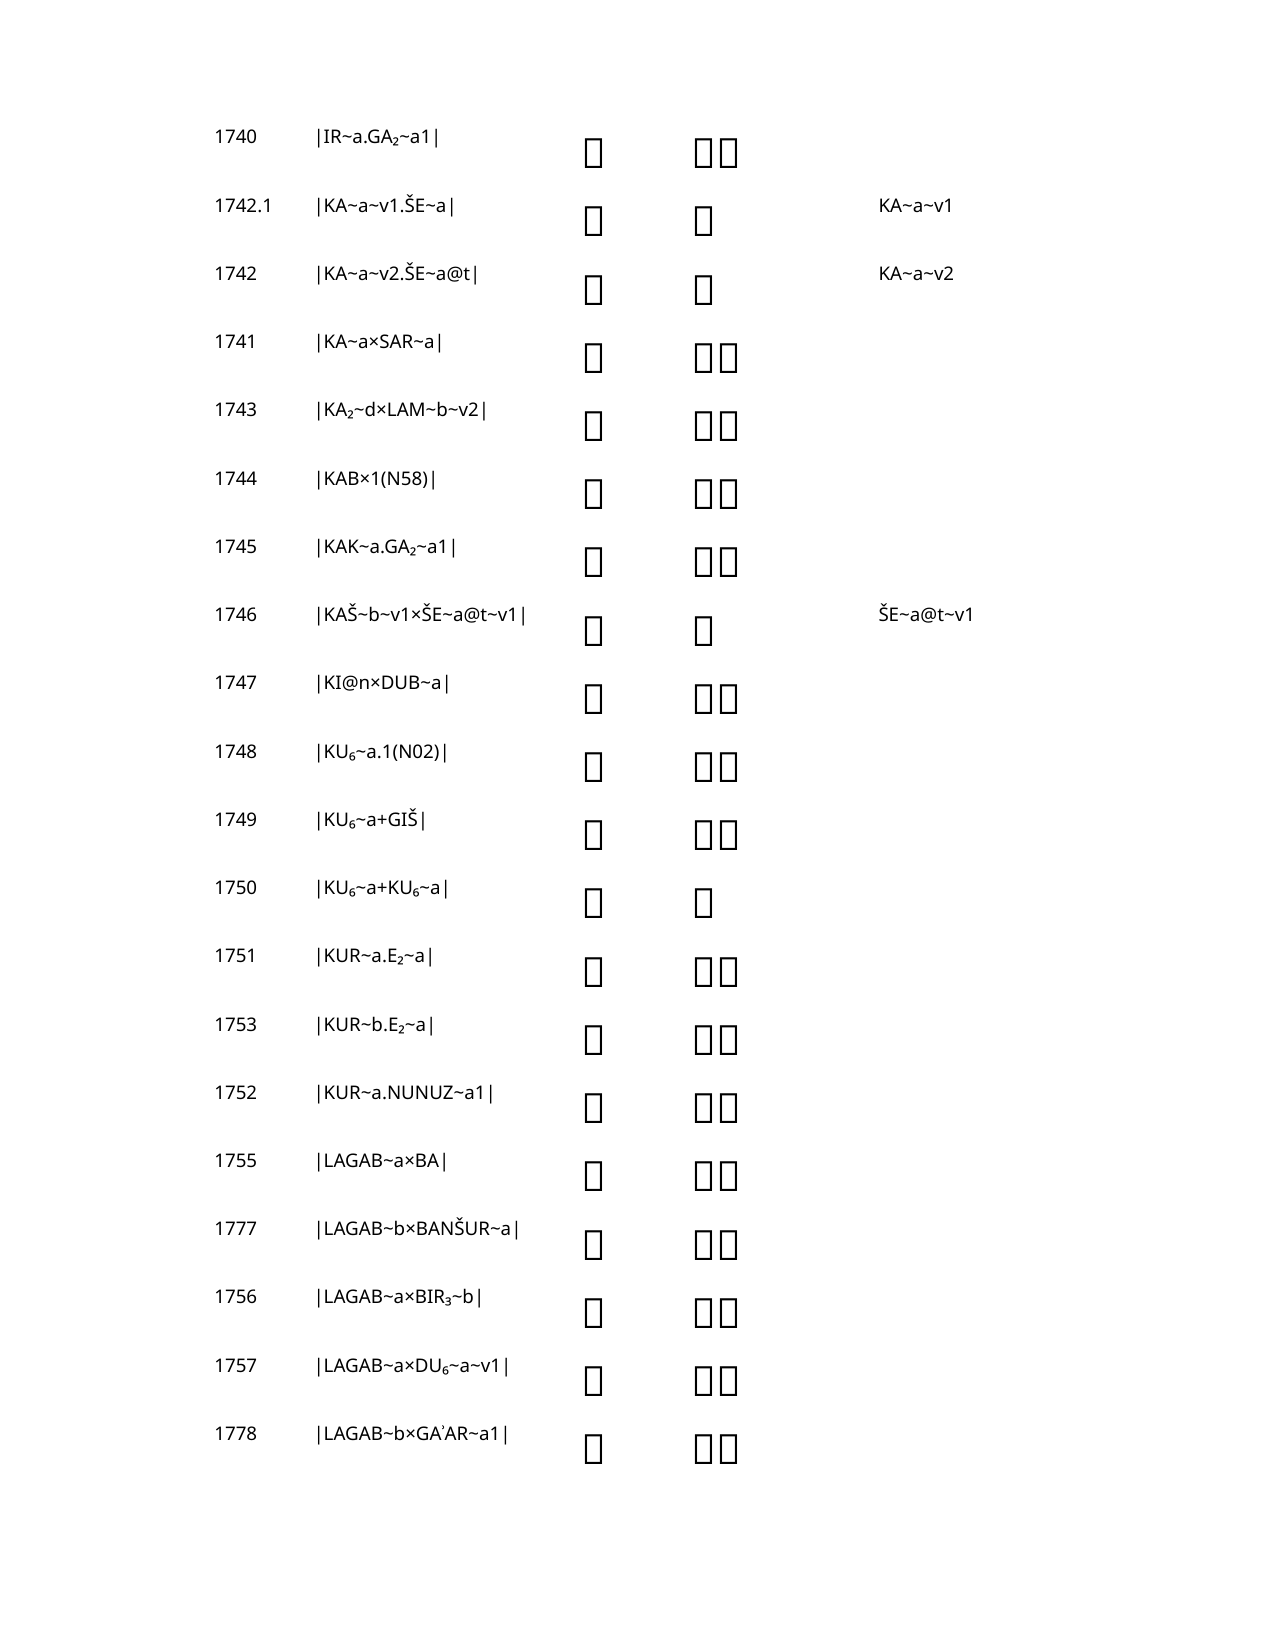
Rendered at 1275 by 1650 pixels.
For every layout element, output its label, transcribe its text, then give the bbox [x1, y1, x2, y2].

table_cell |LAGAB~b×GAʾAR~a1| [308, 1415, 576, 1483]
table_cell |KA~a~v1.ŠE~a| [308, 186, 576, 254]
table_cell 𒵼 [576, 1210, 686, 1278]
table_cell 1751 [209, 937, 308, 1005]
table_cell 1745 [209, 528, 308, 596]
table_cell 𒵟 [576, 732, 686, 800]
table_cell |LAGAB~a×BIR₃~b| [308, 1278, 576, 1346]
table_cell [873, 1278, 1067, 1346]
table_cell 1755 [209, 1142, 308, 1210]
table_cell [873, 1142, 1067, 1210]
table_cell |KAK~a.GA₂~a1| [308, 528, 576, 596]
table_cell 𒵝 [576, 596, 686, 664]
table_cell 1742 [209, 255, 308, 323]
table_cell 𒣈𒠤 [686, 800, 872, 869]
table_cell 𒵛 [576, 459, 686, 527]
table_cell 𒢘 [686, 596, 872, 664]
table_cell |LAGAB~b×BANŠUR~a| [308, 1210, 576, 1278]
table_cell 1743 [209, 391, 308, 459]
table_cell [873, 732, 1067, 800]
table_cell |KU₆~a+GIŠ| [308, 800, 576, 869]
table_cell 𒵜 [576, 528, 686, 596]
table_cell 1746 [209, 596, 308, 664]
table_cell |KUR~b.E₂~a| [308, 1005, 576, 1073]
table_cell 𒣍𒦄 [686, 1073, 872, 1142]
table_cell |KI@n×DUB~a| [308, 664, 576, 732]
table_cell 𒣈 [686, 869, 872, 937]
table_cell |LAGAB~a×BA| [308, 1142, 576, 1210]
table_cell 𒣈𒖃 [686, 732, 872, 800]
table_cell [873, 800, 1067, 869]
table_cell |KA~a~v2.ŠE~a@t| [308, 255, 576, 323]
table_cell 𒵤 [576, 1005, 686, 1073]
table_cell 1752 [209, 1073, 308, 1142]
table_cell 𒣠𒜶 [686, 1210, 872, 1278]
table_cell 𒧗 [686, 255, 872, 323]
table_cell |KAB×1(N58)| [308, 459, 576, 527]
table_cell |KA₂~d×LAM~b~v2| [308, 391, 576, 459]
table_cell 𒵖 [576, 118, 686, 186]
table_cell 𒢀𒣵 [686, 391, 872, 459]
table_cell 𒣠𒟢 [686, 1415, 872, 1483]
table_cell [873, 1346, 1067, 1414]
table_cell 𒵢 [576, 937, 686, 1005]
table_cell 𒢁𒗛 [686, 459, 872, 527]
table_cell 𒵚 [576, 391, 686, 459]
table_cell [873, 937, 1067, 1005]
table_cell [873, 1210, 1067, 1278]
table_cell |IR~a.GA₂~a1| [308, 118, 576, 186]
table_cell 𒡼𒦺 [686, 323, 872, 391]
table_cell 1748 [209, 732, 308, 800]
table_cell KA~a~v2 [873, 255, 1067, 323]
table_cell |KAŠ~b~v1×ŠE~a@t~v1| [308, 596, 576, 664]
table_cell 𒣍𒞪 [686, 937, 872, 1005]
table_cell 𒡬𒟜 [686, 118, 872, 186]
table_cell 𒵙 [576, 186, 686, 254]
table_cell [873, 391, 1067, 459]
table_cell [873, 528, 1067, 596]
table_cell 𒣎𒞪 [686, 1005, 872, 1073]
table_cell 𒵨 [576, 1346, 686, 1414]
table_cell |KUR~a.E₂~a| [308, 937, 576, 1005]
table_cell 𒵽 [576, 1415, 686, 1483]
table_cell |KU₆~a.1(N02)| [308, 732, 576, 800]
table_cell 𒣟𒜣 [686, 1142, 872, 1210]
table_cell [873, 869, 1067, 937]
table_cell 𒵘 [576, 255, 686, 323]
table_cell 1750 [209, 869, 308, 937]
table_cell 1742.1 [209, 186, 308, 254]
table_cell |KUR~a.NUNUZ~a1| [308, 1073, 576, 1142]
table_cell |KU₆~a+KU₆~a| [308, 869, 576, 937]
table_cell |KA~a×SAR~a| [308, 323, 576, 391]
table_cell |LAGAB~a×DU₆~a~v1| [308, 1346, 576, 1414]
table_cell [873, 664, 1067, 732]
table_cell [873, 118, 1067, 186]
table_cell 1741 [209, 323, 308, 391]
table_cell 𒵡 [576, 869, 686, 937]
table_cell [873, 1073, 1067, 1142]
table_cell [873, 1415, 1067, 1483]
table_cell 𒵠 [576, 800, 686, 869]
table_cell 1749 [209, 800, 308, 869]
table_cell [873, 459, 1067, 527]
table_cell 𒢆𒟜 [686, 528, 872, 596]
table_cell 𒧖 [686, 186, 872, 254]
table_cell KA~a~v1 [873, 186, 1067, 254]
table_cell 1757 [209, 1346, 308, 1414]
table_cell 𒵞 [576, 664, 686, 732]
table_cell [873, 1005, 1067, 1073]
table_cell 𒵗 [576, 323, 686, 391]
table_cell 1747 [209, 664, 308, 732]
table_cell 1777 [209, 1210, 308, 1278]
table_cell 𒵧 [576, 1278, 686, 1346]
table_cell 𒵣 [576, 1073, 686, 1142]
table_cell 1778 [209, 1415, 308, 1483]
table_cell 1744 [209, 459, 308, 527]
table_cell 𒵦 [576, 1142, 686, 1210]
table_cell 𒣟𒝌 [686, 1278, 872, 1346]
table_cell [873, 323, 1067, 391]
table_cell 1753 [209, 1005, 308, 1073]
table_cell 1740 [209, 118, 308, 186]
table_cell 1756 [209, 1278, 308, 1346]
table_cell 𒣟𒞃 [686, 1346, 872, 1414]
table_cell 𒢠𒞍 [686, 664, 872, 732]
table_cell ŠE~a@t~v1 [873, 596, 1067, 664]
